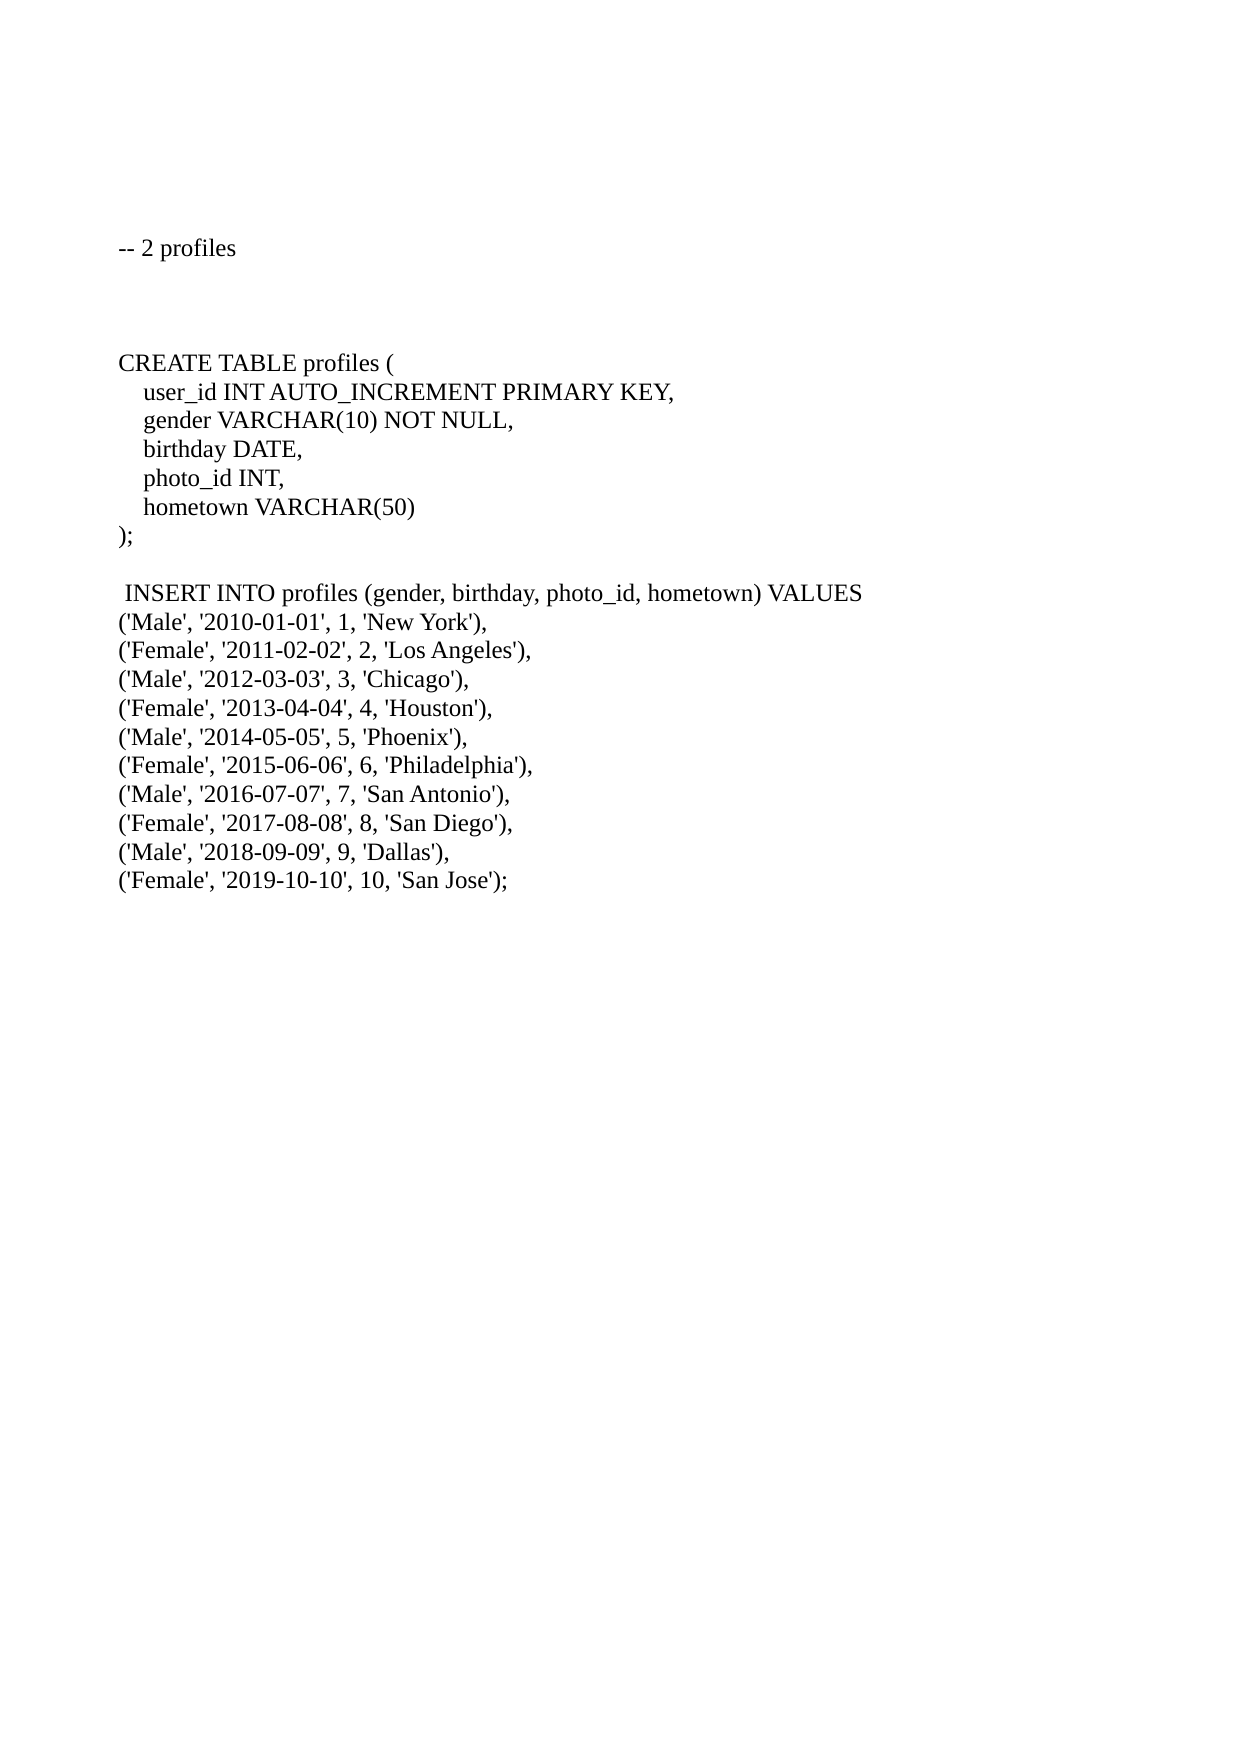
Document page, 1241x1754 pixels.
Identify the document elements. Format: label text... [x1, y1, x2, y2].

text gender VARCHAR(10) NOT NULL, [118, 406, 1122, 434]
text ('Male', '2014-05-05', 5, 'Phoenix'), [118, 722, 1122, 751]
text birthday DATE, [118, 434, 1122, 463]
text hometown VARCHAR(50) [118, 492, 1122, 521]
text ('Female', '2019-10-10', 10, 'San Jose'); [118, 866, 1122, 894]
text ); [118, 521, 1122, 549]
text ('Male', '2010-01-01', 1, 'New York'), [118, 607, 1122, 636]
text ('Female', '2013-04-04', 4, 'Houston'), [118, 693, 1122, 722]
text photo_id INT, [118, 463, 1122, 492]
text user_id INT AUTO_INCREMENT PRIMARY KEY, [118, 377, 1122, 406]
text ('Female', '2017-08-08', 8, 'San Diego'), [118, 808, 1122, 837]
text ('Female', '2015-06-06', 6, 'Philadelphia'), [118, 751, 1122, 779]
text ('Male', '2016-07-07', 7, 'San Antonio'), [118, 779, 1122, 808]
text ('Male', '2018-09-09', 9, 'Dallas'), [118, 837, 1122, 866]
text CREATE TABLE profiles ( [118, 348, 1122, 377]
text -- 2 profiles [118, 233, 1122, 262]
text ('Female', '2011-02-02', 2, 'Los Angeles'), [118, 636, 1122, 664]
text INSERT INTO profiles (gender, birthday, photo_id, hometown) VALUES [118, 578, 1122, 607]
text ('Male', '2012-03-03', 3, 'Chicago'), [118, 664, 1122, 693]
